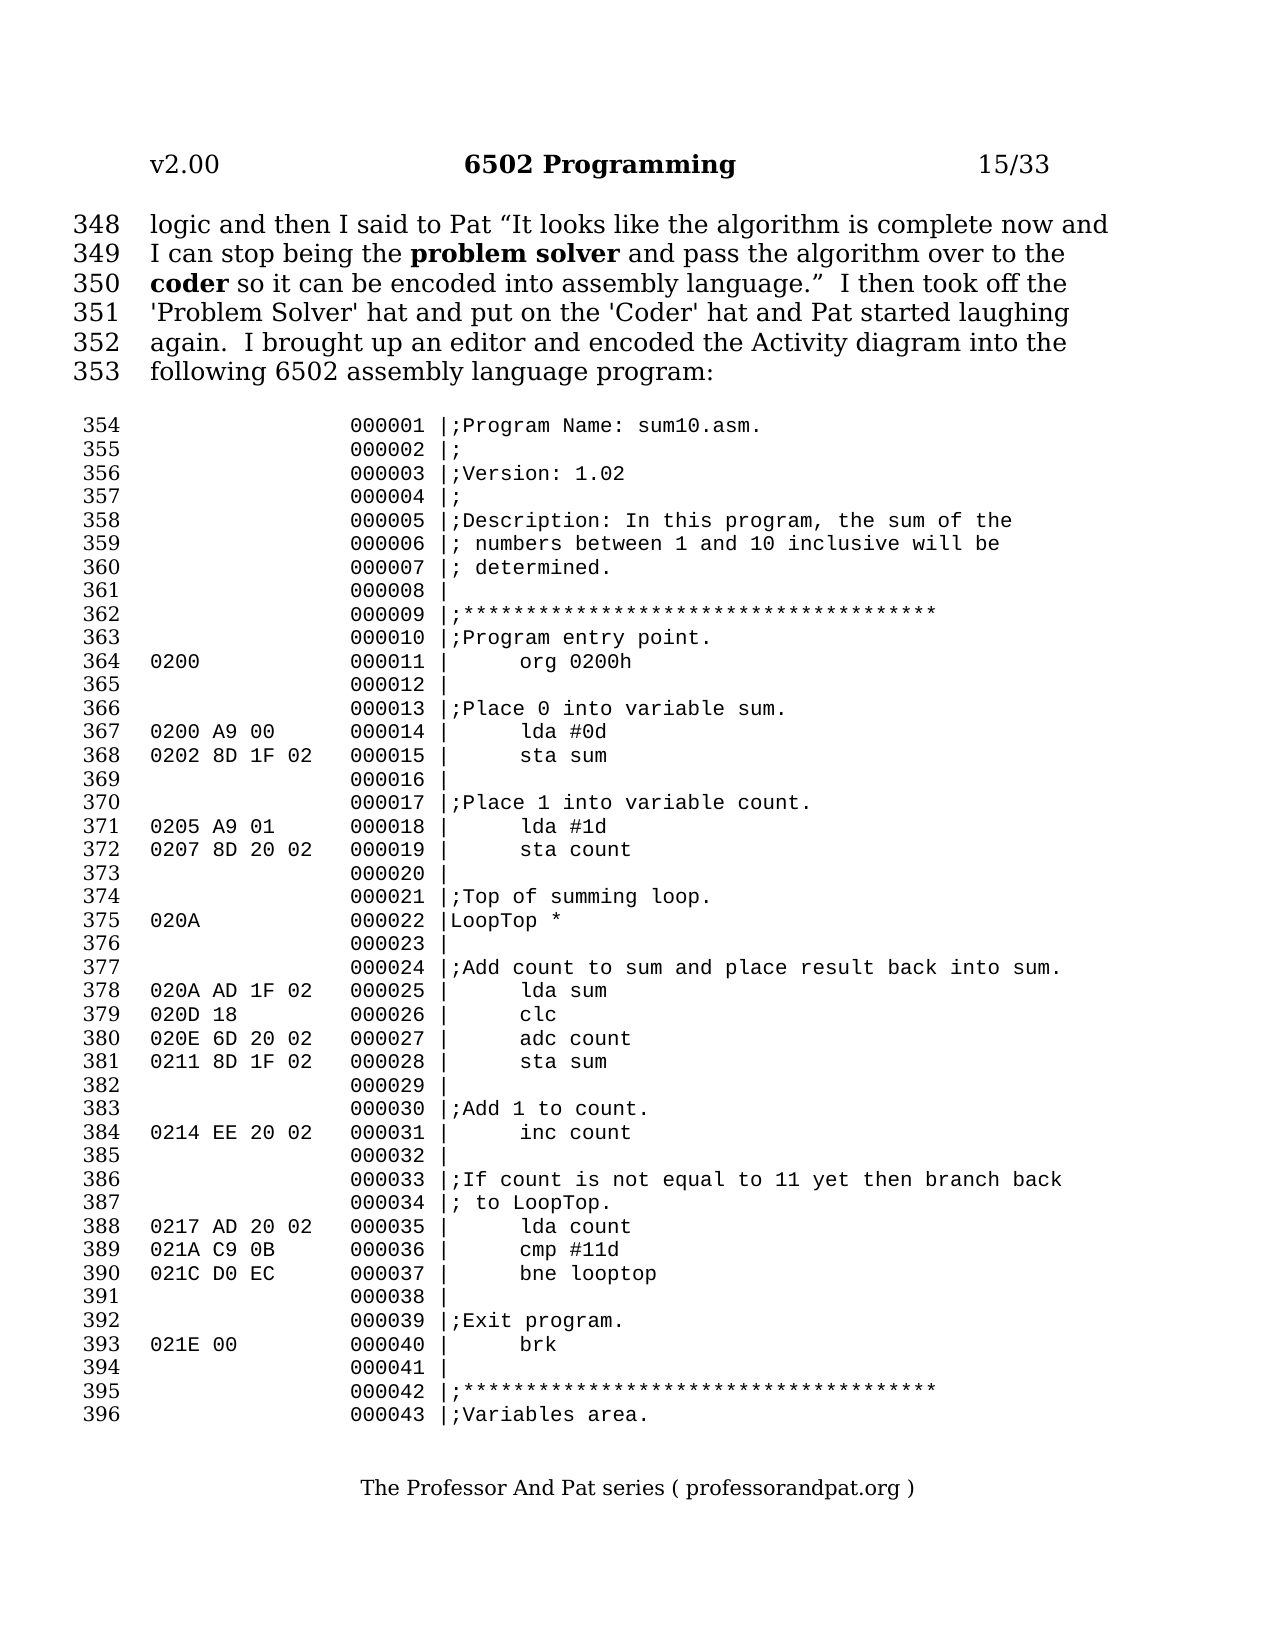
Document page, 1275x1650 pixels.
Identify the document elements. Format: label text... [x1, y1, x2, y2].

text 0205 A9 01 000018 | lda #1d [150, 816, 1125, 839]
text 000030 |;Add 1 to count. [150, 1098, 1125, 1122]
text 021C D0 EC 000037 | bne looptop [150, 1263, 1125, 1287]
text 000029 | [150, 1075, 1125, 1098]
text 000004 |; [150, 486, 1125, 510]
text 021A C9 0B 000036 | cmp #11d [150, 1239, 1125, 1263]
text 000023 | [150, 933, 1125, 957]
text 000009 |;************************************** [150, 604, 1125, 627]
text 020E 6D 20 02 000027 | adc count [150, 1028, 1125, 1051]
text 000003 |;Version: 1.02 [150, 463, 1125, 486]
text 0207 8D 20 02 000019 | sta count [150, 839, 1125, 863]
text 000038 | [150, 1287, 1125, 1310]
text 000024 |;Add count to sum and place result back into sum. [150, 957, 1125, 981]
text logic and then I said to Pat “It looks like the algorithm is complete now and I can stop being the problem solver and pass the algorithm over to the coder so it can be encoded into assembly language.” I then took off the 'Problem Solver' hat and put on the 'Coder' hat and Pat started laughing again. I brought up an editor and encoded the Activity diagram into the following 6502 assembly language program: [150, 210, 1125, 386]
text 000034 |; to LoopTop. [150, 1192, 1125, 1216]
text 000013 |;Place 0 into variable sum. [150, 698, 1125, 722]
text 000039 |;Exit program. [150, 1310, 1125, 1334]
text 0200 000011 | org 0200h [150, 651, 1125, 674]
text 000016 | [150, 769, 1125, 792]
text 000010 |;Program entry point. [150, 627, 1125, 651]
text 000041 | [150, 1357, 1125, 1381]
text 000032 | [150, 1145, 1125, 1169]
text 000043 |;Variables area. [150, 1404, 1125, 1428]
text 0217 AD 20 02 000035 | lda count [150, 1216, 1125, 1239]
text 020D 18 000026 | clc [150, 1004, 1125, 1028]
text 000001 |;Program Name: sum10.asm. [150, 416, 1125, 439]
text 000002 |; [150, 439, 1125, 463]
text 000021 |;Top of summing loop. [150, 886, 1125, 910]
text 020A AD 1F 02 000025 | lda sum [150, 981, 1125, 1004]
text 000006 |; numbers between 1 and 10 inclusive will be [150, 533, 1125, 557]
text 000005 |;Description: In this program, the sum of the [150, 510, 1125, 533]
text 021E 00 000040 | brk [150, 1334, 1125, 1357]
text 000012 | [150, 674, 1125, 698]
text 020A 000022 |LoopTop * [150, 910, 1125, 933]
text 0200 A9 00 000014 | lda #0d [150, 722, 1125, 745]
text 000017 |;Place 1 into variable count. [150, 792, 1125, 816]
text 0202 8D 1F 02 000015 | sta sum [150, 745, 1125, 769]
text 000007 |; determined. [150, 557, 1125, 580]
text 0211 8D 1F 02 000028 | sta sum [150, 1051, 1125, 1075]
text 000033 |;If count is not equal to 11 yet then branch back [150, 1169, 1125, 1192]
text 000042 |;************************************** [150, 1381, 1125, 1404]
text 000008 | [150, 580, 1125, 604]
text 0214 EE 20 02 000031 | inc count [150, 1122, 1125, 1145]
text 000020 | [150, 863, 1125, 886]
